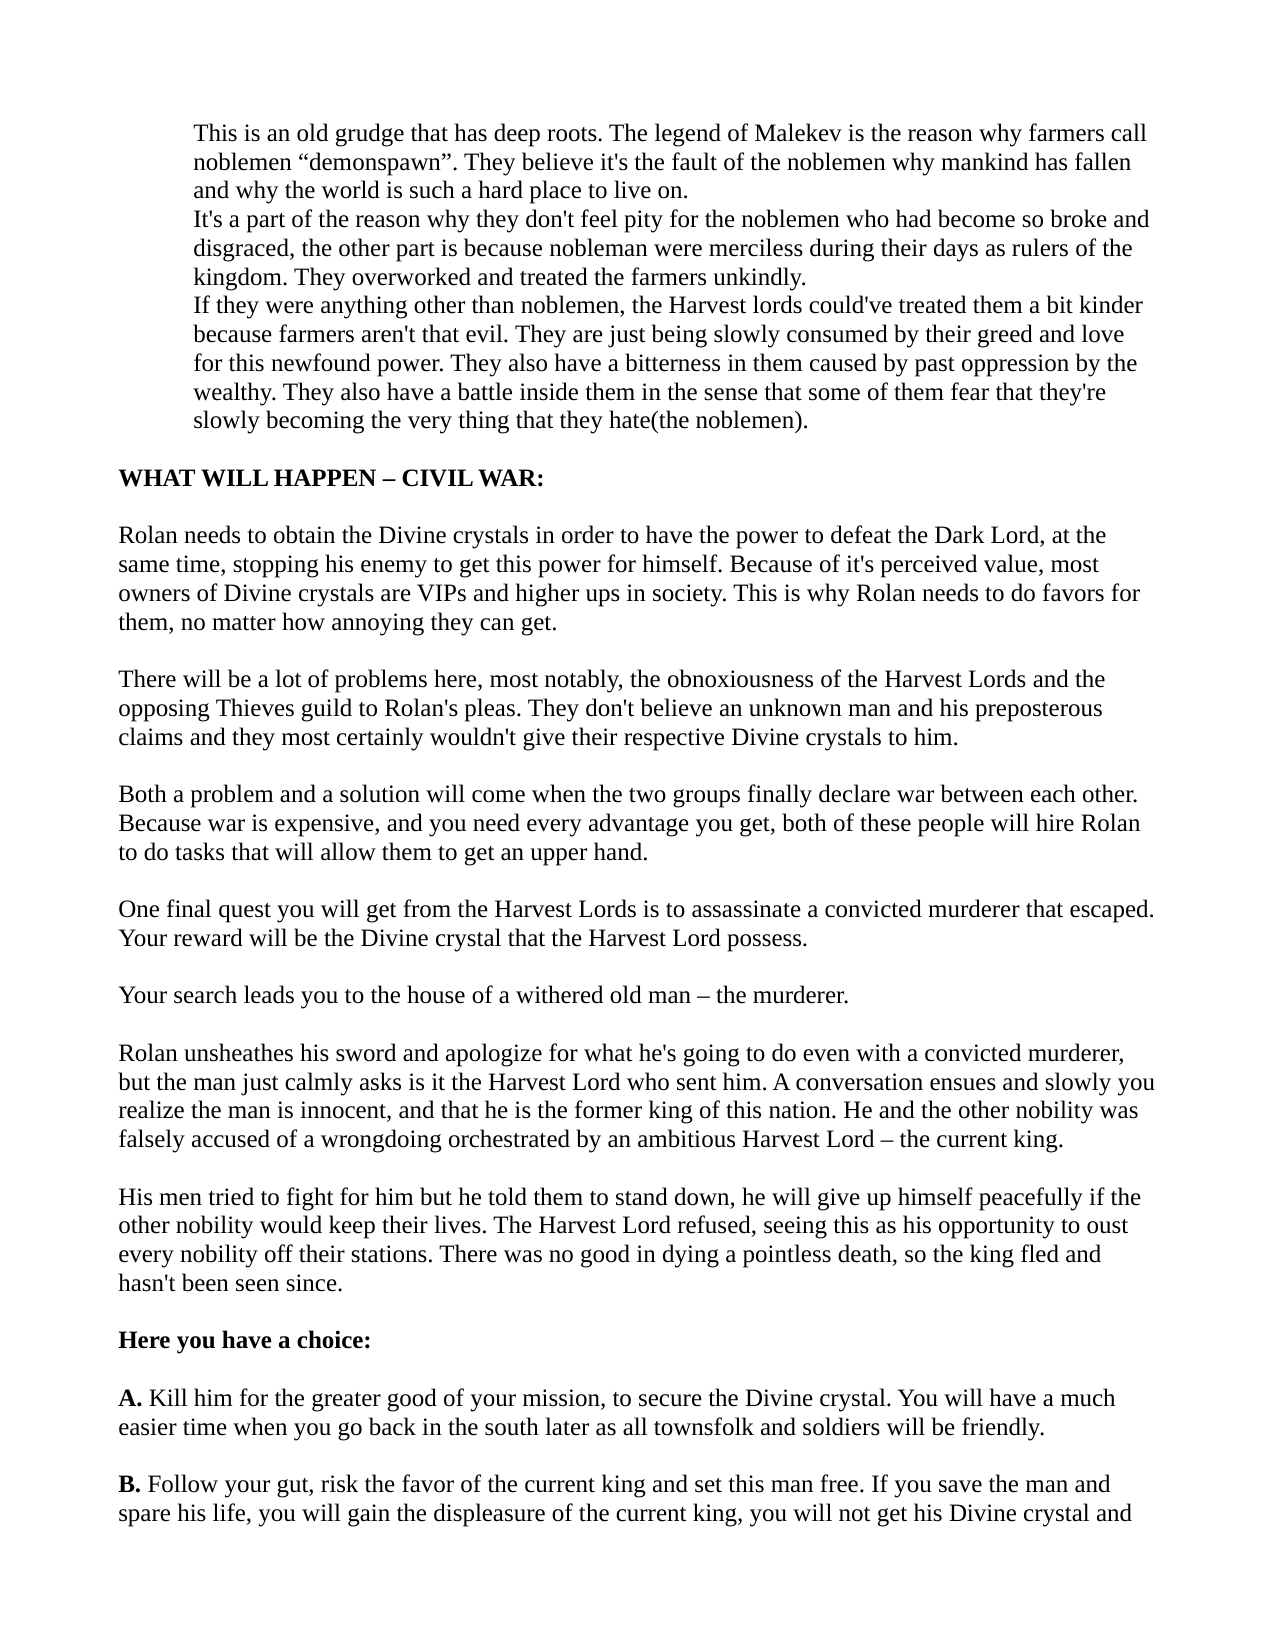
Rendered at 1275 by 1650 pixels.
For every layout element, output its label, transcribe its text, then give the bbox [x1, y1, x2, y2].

text A. Kill him for the greater good of your mission, to secure the Divine crystal. You will have a much easier time when you go back in the south later as all townsfolk and soldiers will be friendly. [118, 1383, 1157, 1441]
text Your search leads you to the house of a withered old man – the murderer. [118, 981, 1157, 1009]
list This is an old grudge that has deep roots. The legend of Malekev is the reason why farmers call noblemen “demonspawn”. They believe it's the fault of the noblemen why mankind has fallen and why the world is such a hard place to live on. [156, 118, 1157, 204]
text There will be a lot of problems here, most notably, the obnoxiousness of the Harvest Lords and the opposing Thieves guild to Rolan's pleas. They don't believe an unknown man and his preposterous claims and they most certainly wouldn't give their respective Divine crystals to him. [118, 664, 1157, 751]
text His men tried to fight for him but he told them to stand down, he will give up himself peacefully if the other nobility would keep their lives. The Harvest Lord refused, seeing this as his opportunity to oust every nobility off their stations. There was no good in dying a pointless death, so the king fled and hasn't been seen since. [118, 1182, 1157, 1297]
text Rolan needs to obtain the Divine crystals in order to have the power to defeat the Dark Lord, at the same time, stopping his enemy to get this power for himself. Because of it's perceived value, most owners of Divine crystals are VIPs and higher ups in society. This is why Rolan needs to do favors for them, no matter how annoying they can get. [118, 521, 1157, 636]
text Both a problem and a solution will come when the two groups finally declare war between each other. Because war is expensive, and you need every advantage you get, both of these people will hire Rolan to do tasks that will allow them to get an upper hand. [118, 779, 1157, 866]
text One final quest you will get from the Harvest Lords is to assassinate a convicted murderer that escaped. Your reward will be the Divine crystal that the Harvest Lord possess. [118, 894, 1157, 952]
list It's a part of the reason why they don't feel pity for the noblemen who had become so broke and disgraced, the other part is because nobleman were merciless during their days as rulers of the kingdom. They overworked and treated the farmers unkindly. [156, 204, 1157, 291]
text WHAT WILL HAPPEN – CIVIL WAR: [118, 463, 1157, 492]
list If they were anything other than noblemen, the Harvest lords could've treated them a bit kinder because farmers aren't that evil. They are just being slowly consumed by their greed and love for this newfound power. They also have a bitterness in them caused by past oppression by the wealthy. They also have a battle inside them in the sense that some of them fear that they're slowly becoming the very thing that they hate(the noblemen). [156, 291, 1157, 434]
text Here you have a choice: [118, 1326, 1157, 1354]
text Rolan unsheathes his sword and apologize for what he's going to do even with a convicted murderer, but the man just calmly asks is it the Harvest Lord who sent him. A conversation ensues and slowly you realize the man is innocent, and that he is the former king of this nation. He and the other nobility was falsely accused of a wrongdoing orchestrated by an ambitious Harvest Lord – the current king. [118, 1038, 1157, 1153]
text B. Follow your gut, risk the favor of the current king and set this man free. If you save the man and spare his life, you will gain the displeasure of the current king, you will not get his Divine crystal and [118, 1469, 1157, 1527]
